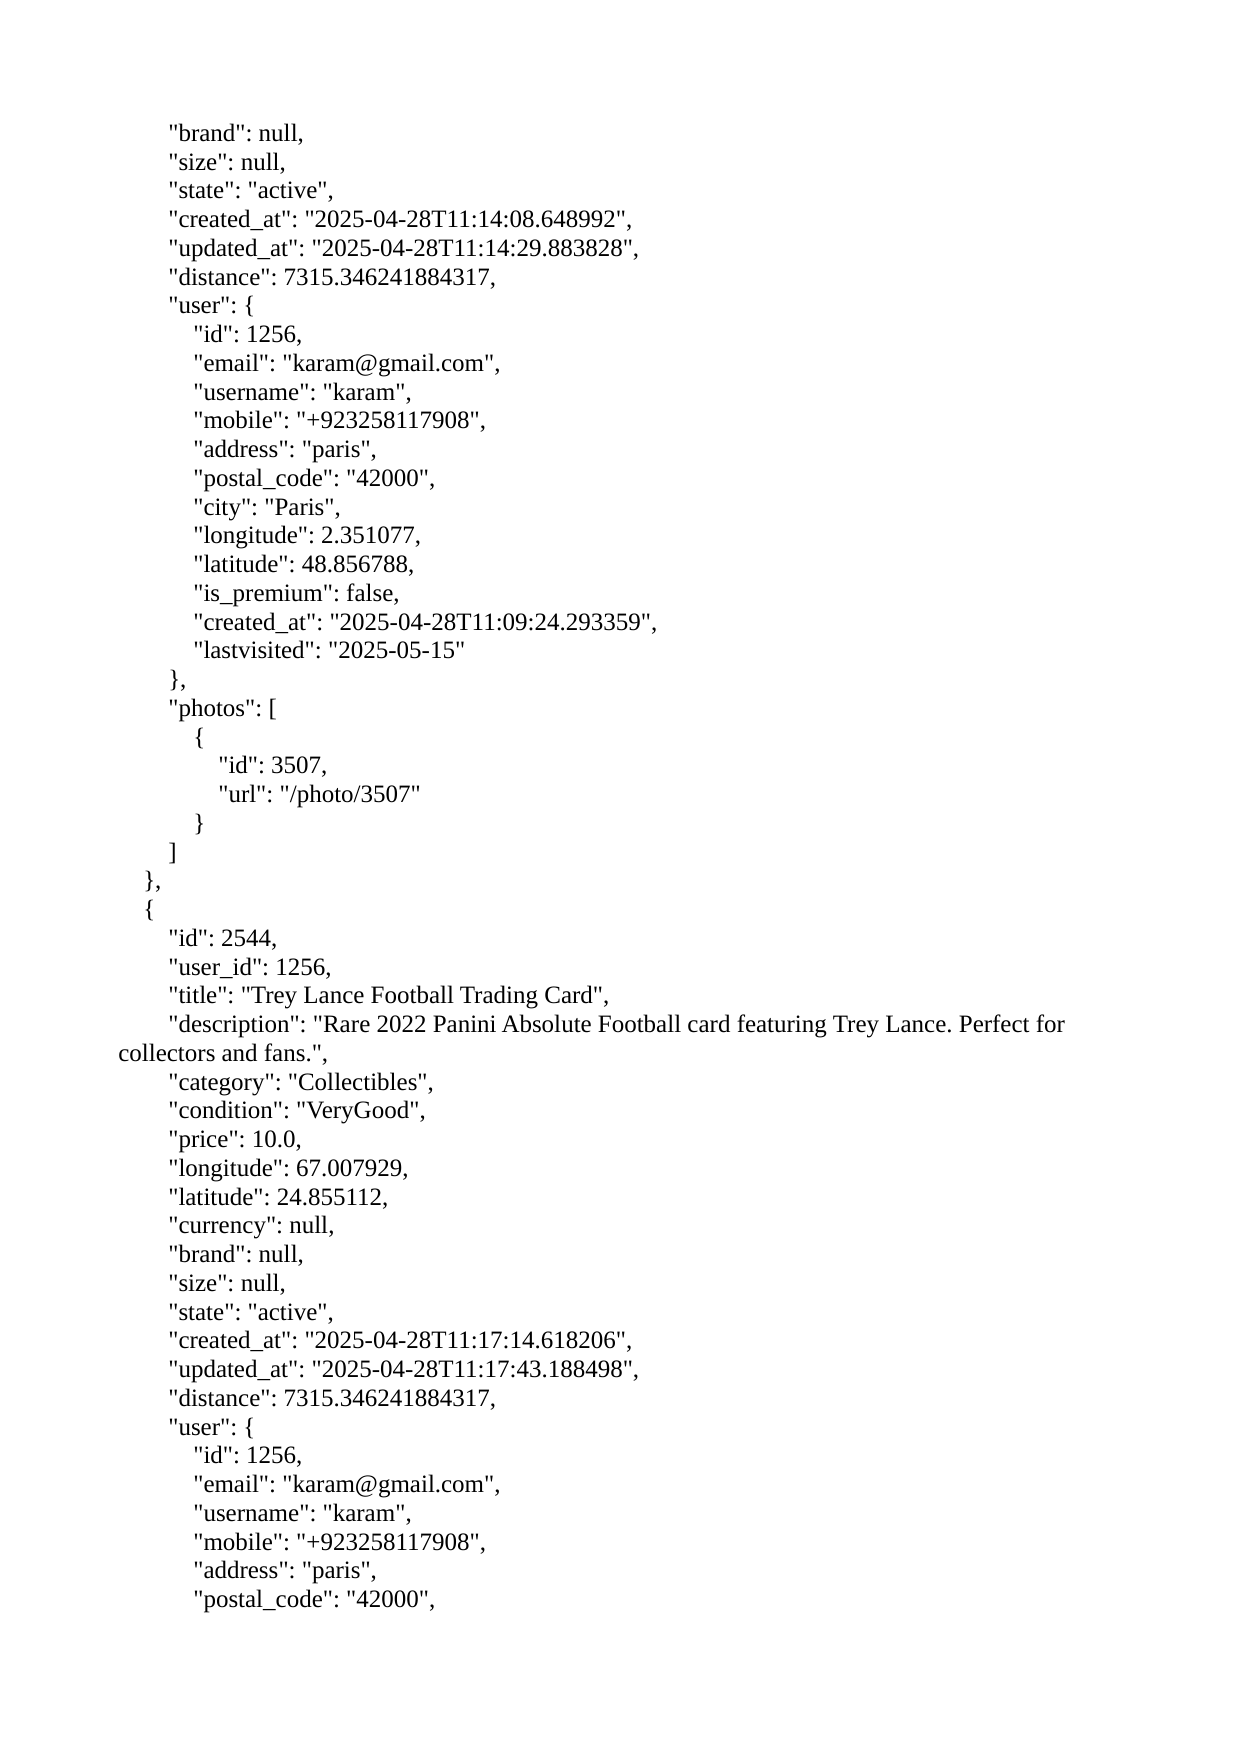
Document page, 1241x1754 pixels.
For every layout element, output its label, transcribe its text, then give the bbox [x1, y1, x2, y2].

text "address": "paris", [118, 1556, 1122, 1584]
text "mobile": "+923258117908", [118, 406, 1122, 434]
text "username": "karam", [118, 377, 1122, 406]
text ] [118, 837, 1122, 866]
text "url": "/photo/3507" [118, 779, 1122, 808]
text "id": 1256, [118, 319, 1122, 348]
text "user_id": 1256, [118, 952, 1122, 981]
text "id": 3507, [118, 751, 1122, 779]
text "id": 2544, [118, 923, 1122, 952]
text "lastvisited": "2025-05-15" [118, 636, 1122, 664]
text "brand": null, [118, 118, 1122, 147]
text "created_at": "2025-04-28T11:14:08.648992", [118, 204, 1122, 233]
text "category": "Collectibles", [118, 1067, 1122, 1096]
text "created_at": "2025-04-28T11:09:24.293359", [118, 607, 1122, 636]
text "title": "Trey Lance Football Trading Card", [118, 981, 1122, 1009]
text "longitude": 67.007929, [118, 1153, 1122, 1182]
text "longitude": 2.351077, [118, 521, 1122, 549]
text "email": "karam@gmail.com", [118, 1469, 1122, 1498]
text "state": "active", [118, 1297, 1122, 1326]
text "id": 1256, [118, 1441, 1122, 1469]
text "is_premium": false, [118, 578, 1122, 607]
text { [118, 722, 1122, 751]
text "updated_at": "2025-04-28T11:14:29.883828", [118, 233, 1122, 262]
text }, [118, 664, 1122, 693]
text }, [118, 866, 1122, 894]
text "latitude": 24.855112, [118, 1182, 1122, 1211]
text "postal_code": "42000", [118, 463, 1122, 492]
text "currency": null, [118, 1211, 1122, 1239]
text "username": "karam", [118, 1498, 1122, 1527]
text "latitude": 48.856788, [118, 549, 1122, 578]
text "size": null, [118, 1268, 1122, 1297]
text "created_at": "2025-04-28T11:17:14.618206", [118, 1326, 1122, 1354]
text "user": { [118, 1412, 1122, 1441]
text "postal_code": "42000", [118, 1584, 1122, 1613]
text { [118, 894, 1122, 923]
text "description": "Rare 2022 Panini Absolute Football card featuring Trey Lance. Perfect for collectors and fans.", [118, 1009, 1122, 1067]
text "condition": "VeryGood", [118, 1096, 1122, 1124]
text "price": 10.0, [118, 1124, 1122, 1153]
text "state": "active", [118, 176, 1122, 204]
text "distance": 7315.346241884317, [118, 262, 1122, 291]
text "photos": [ [118, 693, 1122, 722]
text "city": "Paris", [118, 492, 1122, 521]
text "updated_at": "2025-04-28T11:17:43.188498", [118, 1354, 1122, 1383]
text "distance": 7315.346241884317, [118, 1383, 1122, 1412]
text } [118, 808, 1122, 837]
text "brand": null, [118, 1239, 1122, 1268]
text "address": "paris", [118, 434, 1122, 463]
text "user": { [118, 291, 1122, 319]
text "size": null, [118, 147, 1122, 176]
text "mobile": "+923258117908", [118, 1527, 1122, 1556]
text "email": "karam@gmail.com", [118, 348, 1122, 377]
